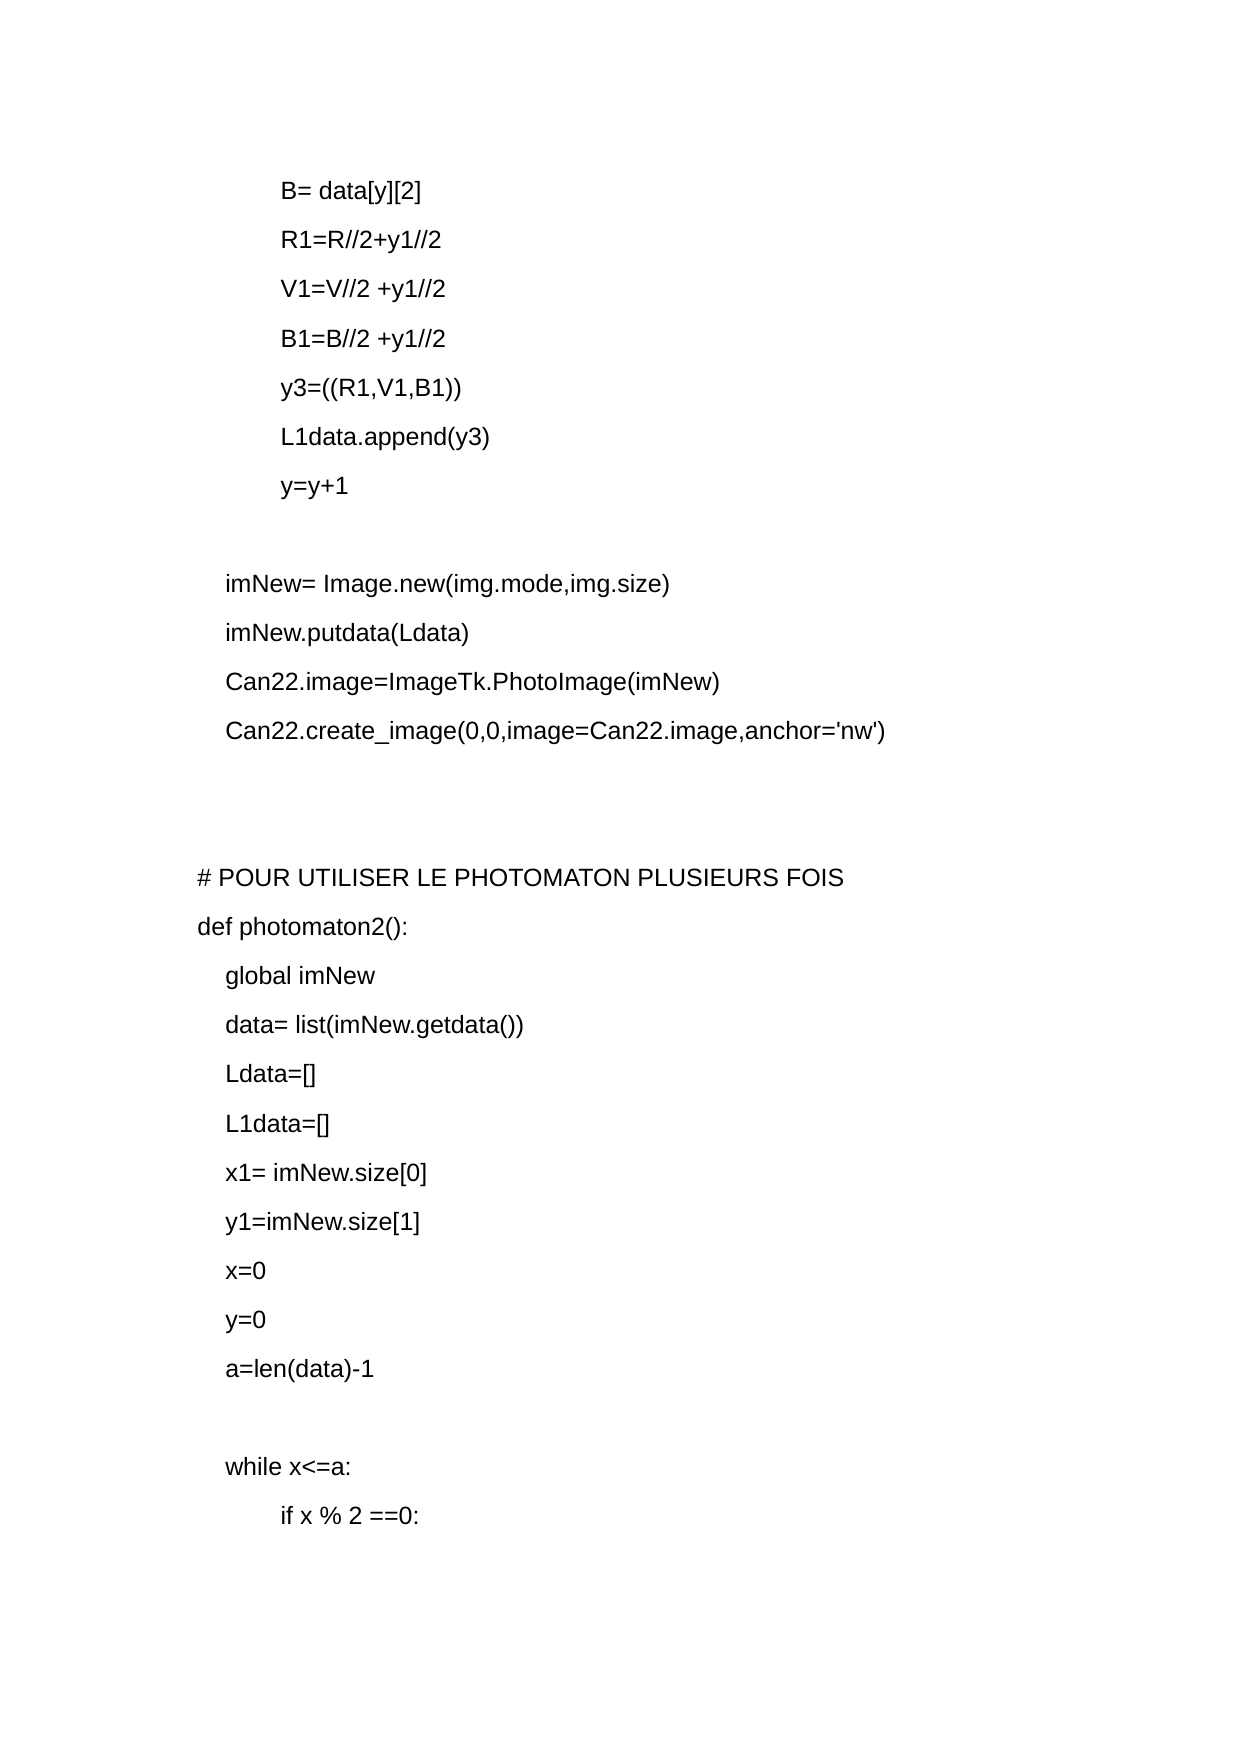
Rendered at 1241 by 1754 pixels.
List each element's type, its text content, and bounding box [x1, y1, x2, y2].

text imNew.putdata(Ldata) [118, 618, 1122, 647]
text y=0 [118, 1305, 1122, 1333]
text y3=((R1,V1,B1)) [118, 373, 1122, 401]
text L1data=[] [118, 1108, 1122, 1137]
text V1=V//2 +y1//2 [118, 274, 1122, 303]
text imNew= Image.new(img.mode,img.size) [118, 569, 1122, 598]
text if x % 2 ==0: [118, 1501, 1122, 1530]
text global imNew [118, 961, 1122, 990]
text # POUR UTILISER LE PHOTOMATON PLUSIEURS FOIS [118, 863, 1122, 892]
text def photomaton2(): [118, 912, 1122, 941]
text B1=B//2 +y1//2 [118, 323, 1122, 352]
text Can22.image=ImageTk.PhotoImage(imNew) [118, 667, 1122, 696]
text Ldata=[] [118, 1059, 1122, 1088]
text a=len(data)-1 [118, 1354, 1122, 1383]
text B= data[y][2] [118, 176, 1122, 205]
text Can22.create_image(0,0,image=Can22.image,anchor='nw') [118, 716, 1122, 745]
text L1data.append(y3) [118, 422, 1122, 450]
text data= list(imNew.getdata()) [118, 1010, 1122, 1039]
text x=0 [118, 1256, 1122, 1284]
text R1=R//2+y1//2 [118, 225, 1122, 254]
text y=y+1 [118, 471, 1122, 499]
text while x<=a: [118, 1452, 1122, 1481]
text x1= imNew.size[0] [118, 1158, 1122, 1186]
text y1=imNew.size[1] [118, 1207, 1122, 1235]
